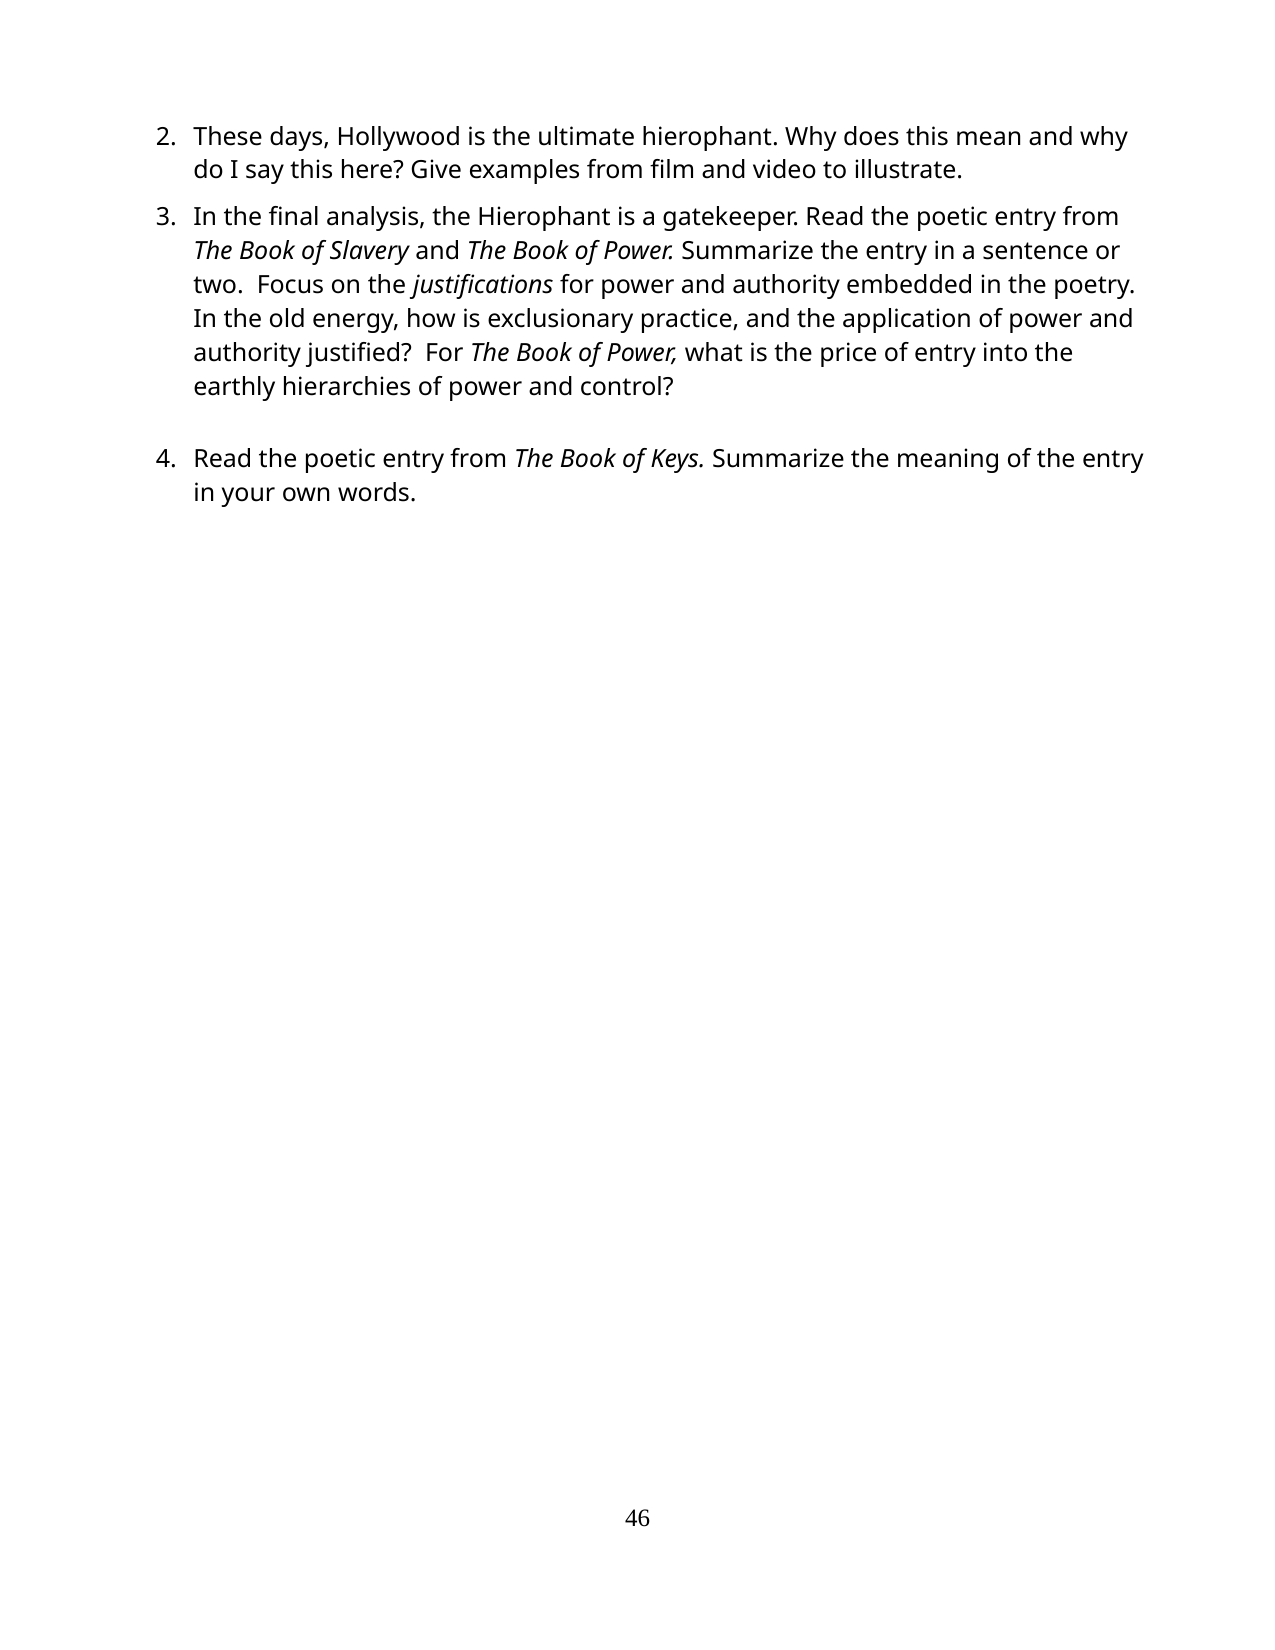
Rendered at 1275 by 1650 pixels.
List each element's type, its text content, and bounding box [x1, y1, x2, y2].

list Read the poetic entry from The Book of Keys. Summarize the meaning of the entry in your own words. [156, 441, 1157, 509]
list In the final analysis, the Hierophant is a gatekeeper. Read the poetic entry from The Book of Slavery and The Book of Power. Summarize the entry in a sentence or two. Focus on the justifications for power and authority embedded in the poetry. In the old energy, how is exclusionary practice, and the application of power and authority justified? For The Book of Power, what is the price of entry into the earthly hierarchies of power and control? [156, 199, 1157, 403]
list These days, Hollywood is the ultimate hierophant. Why does this mean and why do I say this here? Give examples from film and video to illustrate. [156, 118, 1157, 186]
